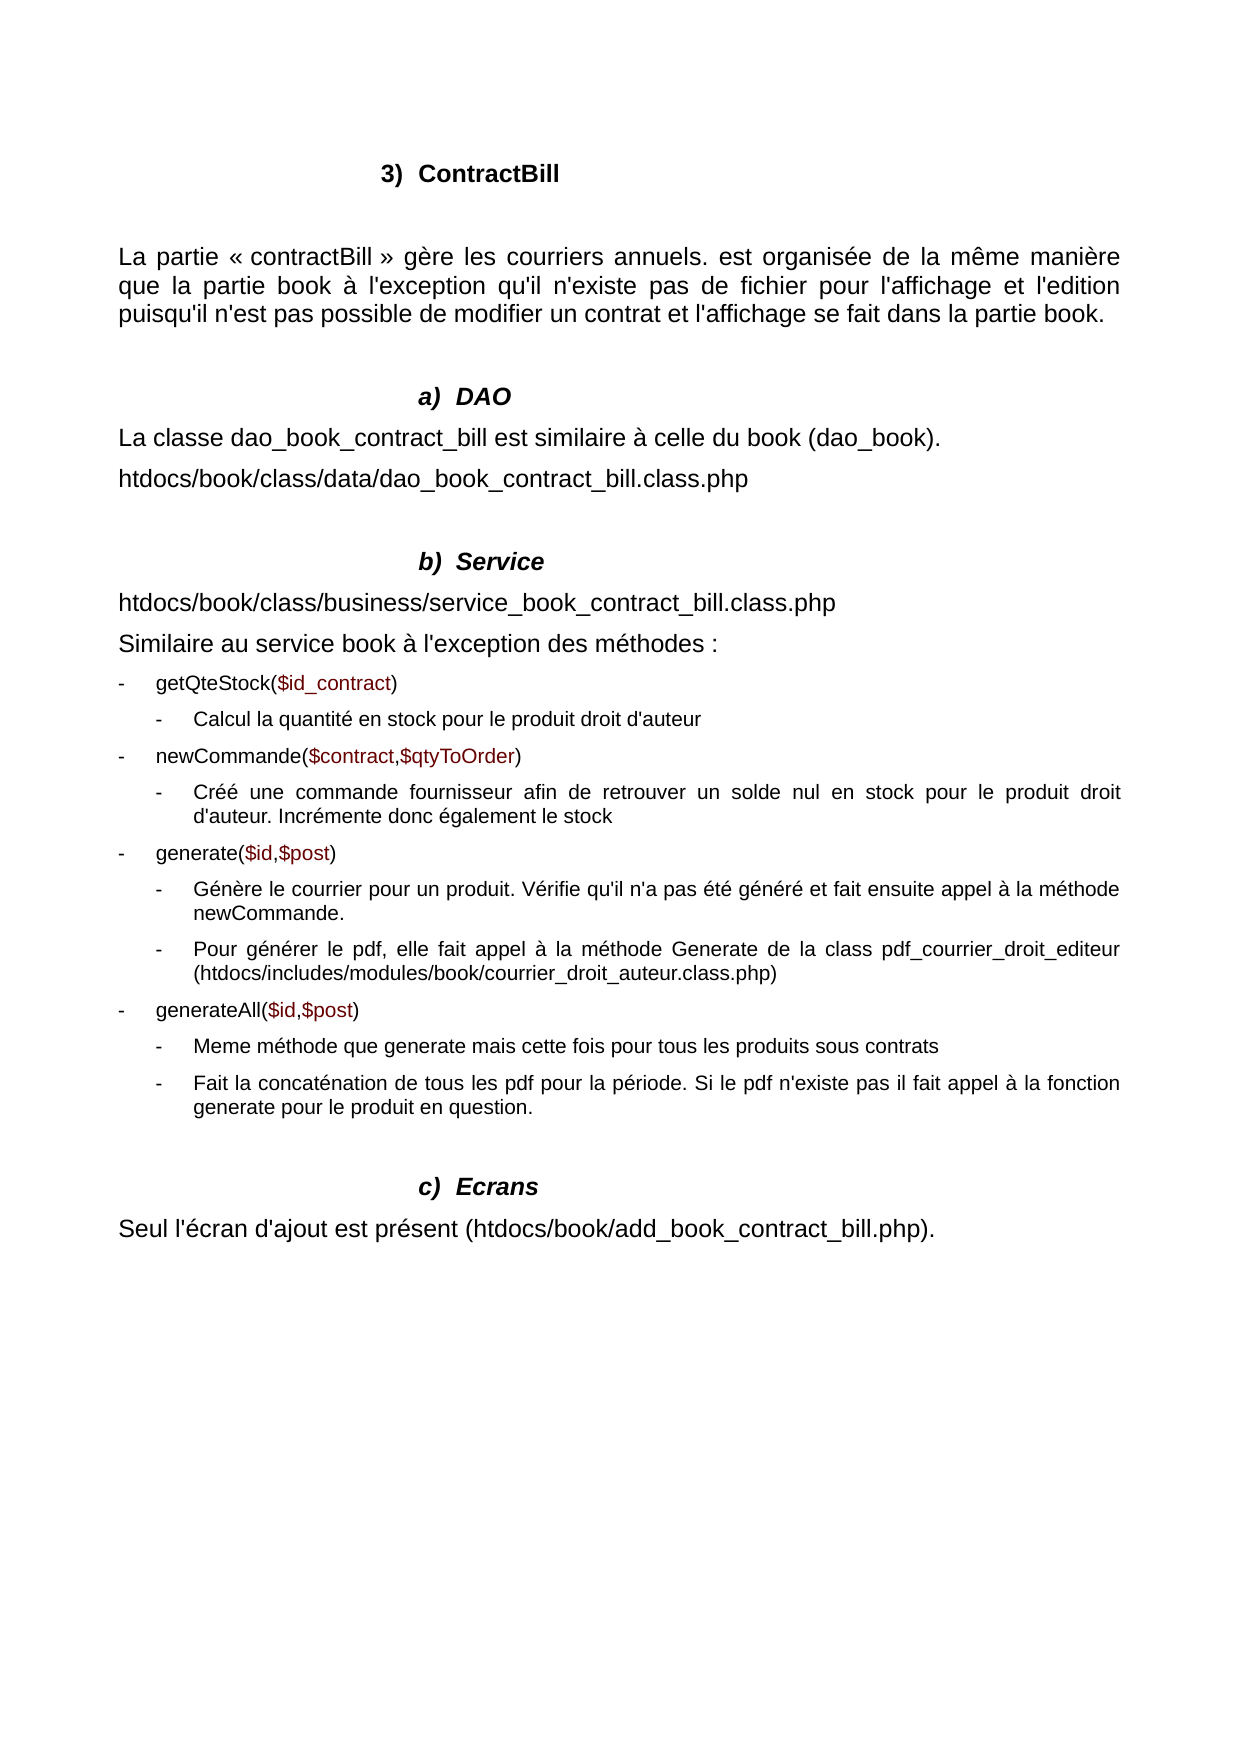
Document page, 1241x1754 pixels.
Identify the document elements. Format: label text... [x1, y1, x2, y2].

subtitle Ecrans [418, 1172, 1122, 1201]
list Créé une commande fournisseur afin de retrouver un solde nul en stock pour le produit droit d'auteur. Incrémente donc également le stock [156, 780, 1122, 828]
list Génère le courrier pour un produit. Vérifie qu'il n'a pas été généré et fait ensuite appel à la méthode newCommande. [156, 877, 1122, 925]
subtitle DAO [418, 382, 1122, 411]
list Fait la concaténation de tous les pdf pour la période. Si le pdf n'existe pas il fait appel à la fonction generate pour le produit en question. [156, 1071, 1122, 1118]
list generate($id,$post) [118, 840, 1122, 864]
text htdocs/book/class/business/service_book_contract_bill.class.php [118, 588, 1122, 617]
subtitle ContractBill [381, 159, 1122, 188]
text htdocs/book/class/data/dao_book_contract_bill.class.php [118, 464, 1122, 493]
text La classe dao_book_contract_bill est similaire à celle du book (dao_book). [118, 423, 1122, 452]
subtitle Service [418, 547, 1122, 576]
list getQteStock($id_contract) [118, 671, 1122, 694]
list Pour générer le pdf, elle fait appel à la méthode Generate de la class pdf_courrier_droit_editeur (htdocs/includes/modules/book/courrier_droit_auteur.class.php) [156, 937, 1122, 985]
list newCommande($contract,$qtyToOrder) [118, 743, 1122, 767]
text Seul l'écran d'ajout est présent (htdocs/book/add_book_contract_bill.php). [118, 1213, 1122, 1242]
list generateAll($id,$post) [118, 998, 1122, 1022]
text Similaire au service book à l'exception des méthodes : [118, 629, 1122, 658]
list Meme méthode que generate mais cette fois pour tous les produits sous contrats [156, 1034, 1122, 1058]
text La partie « contractBill » gère les courriers annuels. est organisée de la même manière que la partie book à l'exception qu'il n'existe pas de fichier pour l'affichage et l'edition puisqu'il n'est pas possible de modifier un contrat et l'affichage se fait dans la partie book. [118, 242, 1122, 328]
list Calcul la quantité en stock pour le produit droit d'auteur [156, 707, 1122, 731]
